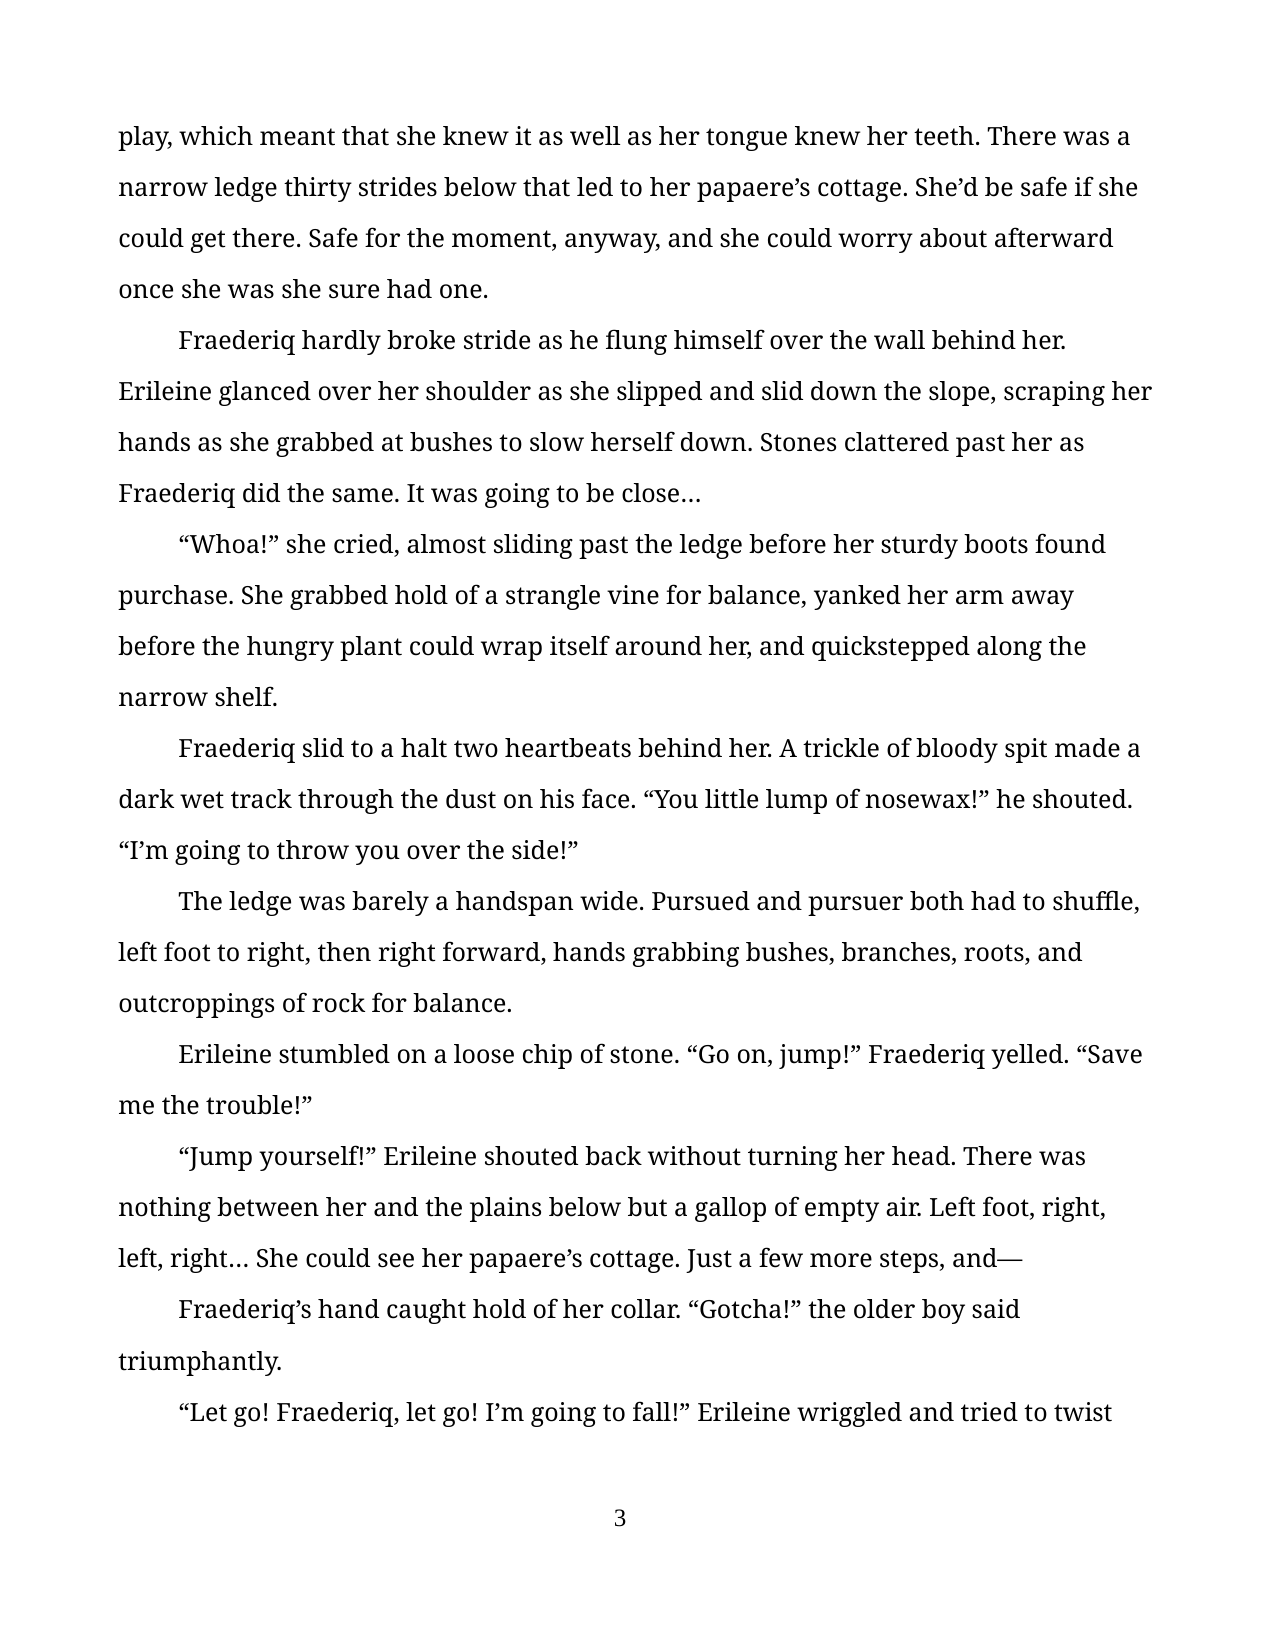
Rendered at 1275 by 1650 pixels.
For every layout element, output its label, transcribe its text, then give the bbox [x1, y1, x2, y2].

text Erileine stumbled on a loose chip of stone. “Go on, jump!” Fraederiq yelled. “Save me the trouble!” [118, 1037, 1157, 1122]
text “Whoa!” she cried, almost sliding past the ledge before her sturdy boots found purchase. She grabbed hold of a strangle vine for balance, yanked her arm away before the hungry plant could wrap itself around her, and quickstepped along the narrow shelf. [118, 526, 1157, 714]
text “Let go! Fraederiq, let go! I’m going to fall!” Erileine wriggled and tried to twist [118, 1394, 1157, 1428]
text Fraederiq slid to a halt two heartbeats behind her. A trickle of bloody spit made a dark wet track through the dust on his face. “You little lump of nosewax!” he shouted. “I’m going to throw you over the side!” [118, 731, 1157, 867]
text The ledge was barely a handspan wide. Pursued and pursuer both had to shuffle, left foot to right, then right forward, hands grabbing bushes, branches, roots, and outcroppings of rock for balance. [118, 884, 1157, 1020]
text Fraederiq hardly broke stride as he flung himself over the wall behind her. Erileine glanced over her shoulder as she slipped and slid down the slope, scraping her hands as she grabbed at bushes to slow herself down. Stones clattered past her as Fraederiq did the same. It was going to be close… [118, 322, 1157, 509]
text Fraederiq’s hand caught hold of her collar. “Gotcha!” the older boy said triumphantly. [118, 1292, 1157, 1377]
text “Jump yourself!” Erileine shouted back without turning her head. There was nothing between her and the plains below but a gallop of empty air. Left foot, right, left, right… She could see her papaere’s cottage. Just a few more steps, and— [118, 1139, 1157, 1275]
text play, which meant that she knew it as well as her tongue knew her teeth. There was a narrow ledge thirty strides below that led to her papaere’s cottage. She’d be safe if she could get there. Safe for the moment, anyway, and she could worry about afterward once she was she sure had one. [118, 118, 1157, 305]
